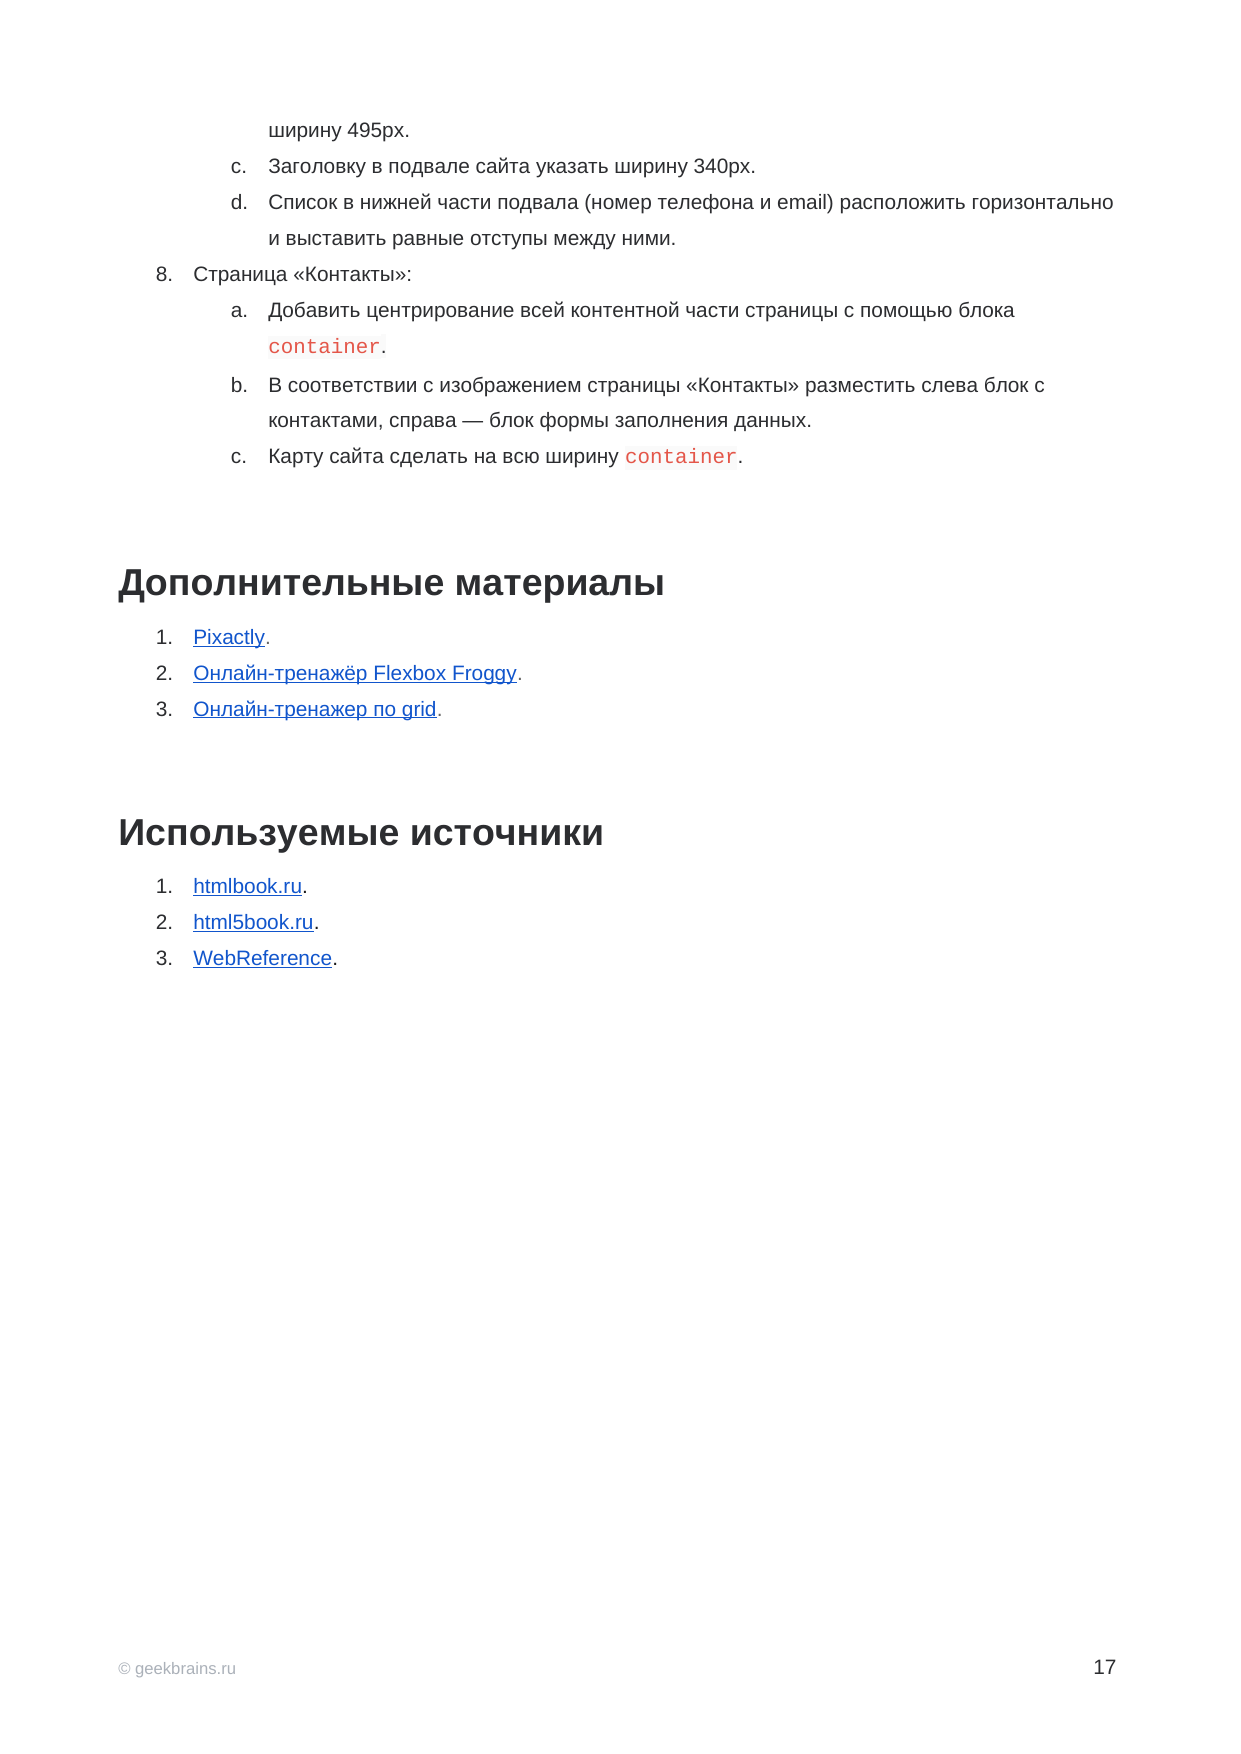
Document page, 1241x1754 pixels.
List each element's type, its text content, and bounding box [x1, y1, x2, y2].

list Список в нижней части подвала (номер телефона и email) расположить горизонтально и выставить равные отступы между ними. [231, 190, 1122, 250]
subtitle Дополнительные материалы [118, 561, 1122, 604]
list Карту сайта сделать на всю ширину container. [231, 444, 1122, 470]
list ширину 495px. [231, 118, 1122, 142]
subtitle Используемые источники [118, 810, 1122, 853]
list Онлайн-тренажер по grid. [156, 696, 1122, 720]
list html5book.ru. [156, 910, 1122, 934]
list Страница «Контакты»: [156, 262, 1122, 286]
list WebReference. [156, 946, 1122, 970]
list Pixactly. [156, 624, 1122, 648]
list Добавить центрирование всей контентной части страницы с помощью блока container. [231, 298, 1122, 359]
list htmlbook.ru. [156, 874, 1122, 898]
list Заголовку в подвале сайта указать ширину 340px. [231, 154, 1122, 178]
list Онлайн-тренажёр Flexbox Froggy. [156, 661, 1122, 684]
list В соответствии с изображением страницы «Контакты» разместить слева блок с контактами, справа — блок формы заполнения данных. [231, 372, 1122, 432]
